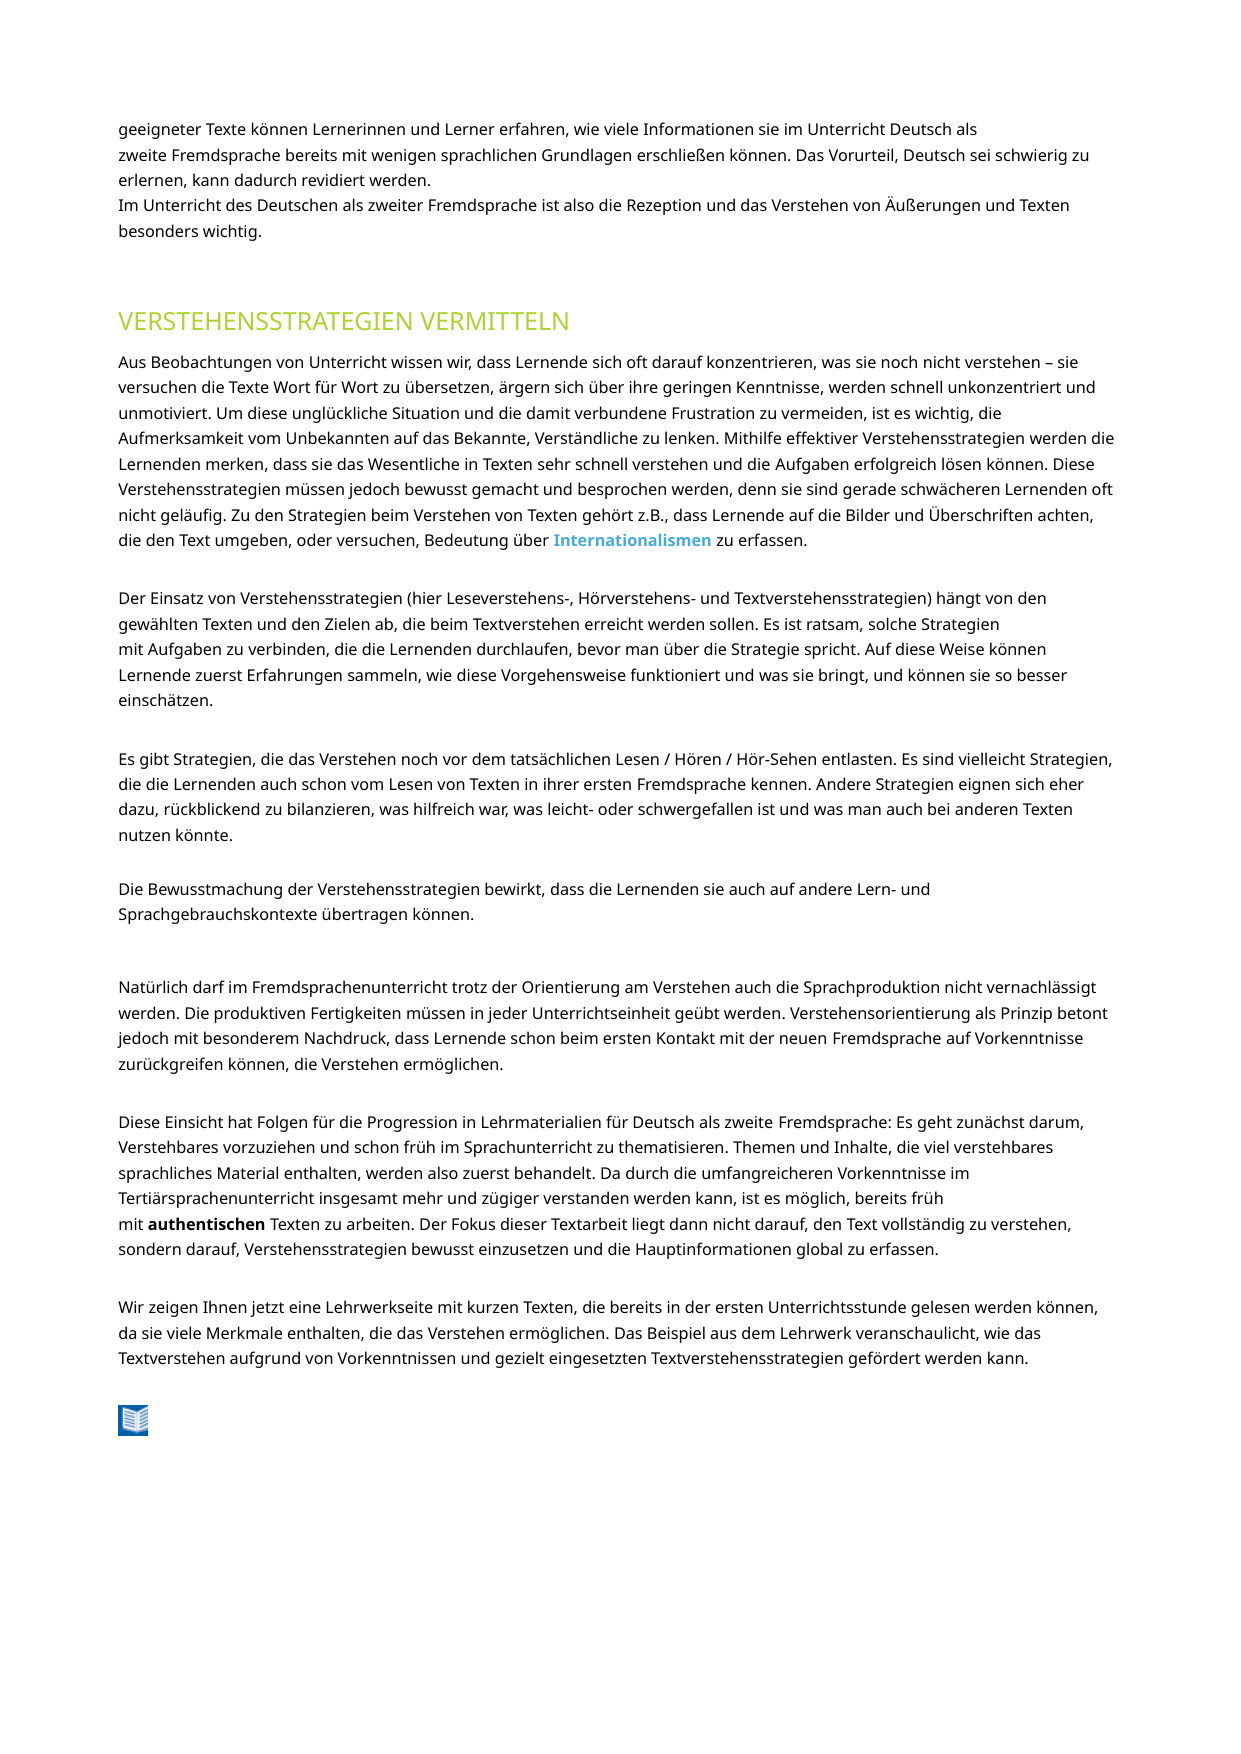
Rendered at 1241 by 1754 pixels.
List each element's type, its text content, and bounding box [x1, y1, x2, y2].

text Diese Einsicht hat Folgen für die Progression in Lehrmaterialien für Deutsch als zweite Fremdsprache: Es geht zunächst darum, Verstehbares vorzuziehen und schon früh im Sprachunterricht zu thematisieren. Themen und Inhalte, die viel verstehbares sprachliches Material enthalten, werden also zuerst behandelt. Da durch die umfangreicheren Vorkenntnisse im Tertiärsprachenunterricht insgesamt mehr und zügiger verstanden werden kann, ist es möglich, bereits früh mit authentischen Texten zu arbeiten. Der Fokus dieser Textarbeit liegt dann nicht darauf, den Text vollständig zu verstehen, sondern darauf, Verstehensstrategien bewusst einzusetzen und die Hauptinformationen global zu erfassen. [118, 1111, 1122, 1260]
text geeigneter Texte können Lernerinnen und Lerner erfahren, wie viele Informationen sie im Unterricht Deutsch als zweite Fremdsprache bereits mit wenigen sprachlichen Grundlagen erschließen können. Das Vorurteil, Deutsch sei schwierig zu erlernen, kann dadurch revidiert werden. [118, 118, 1122, 191]
text Natürlich darf im Fremdsprachenunterricht trotz der Orientierung am Verstehen auch die Sprachproduktion nicht vernachlässigt werden. Die produktiven Fertigkeiten müssen in jeder Unterrichtseinheit geübt werden. Verstehensorientierung als Prinzip betont jedoch mit besonderem Nachdruck, dass Lernende schon beim ersten Kontakt mit der neuen Fremdsprache auf Vorkenntnisse zurückgreifen können, die Verstehen ermöglichen. [118, 976, 1122, 1075]
text Im Unterricht des Deutschen als zweiter Fremdsprache ist also die Rezeption und das Verstehen von Äußerungen und Texten besonders wichtig. [118, 194, 1122, 242]
text Aus Beobachtungen von Unterricht wissen wir, dass Lernende sich oft darauf konzentrieren, was sie noch nicht verstehen – sie versuchen die Texte Wort für Wort zu übersetzen, ärgern sich über ihre geringen Kenntnisse, werden schnell unkonzentriert und unmotiviert. Um diese unglückliche Situation und die damit verbundene Frustration zu vermeiden, ist es wichtig, die Aufmerksamkeit vom Unbekannten auf das Bekannte, Verständliche zu lenken. Mithilfe effektiver Verstehensstrategien werden die Lernenden merken, dass sie das Wesentliche in Texten sehr schnell verstehen und die Aufgaben erfolgreich lösen können. Diese Verstehensstrategien müssen jedoch bewusst gemacht und besprochen werden, denn sie sind gerade schwächeren Lernenden oft nicht geläufig. Zu den Strategien beim Verstehen von Texten gehört z.B., dass Lernende auf die Bilder und Überschriften achten, die den Text umgeben, oder versuchen, Bedeutung über Internationalismen zu erfassen. [118, 351, 1122, 551]
text Die Bewusstmachung der Verstehensstrategien bewirkt, dass die Lernenden sie auch auf andere Lern- und Sprachgebrauchskontexte übertragen können. [118, 878, 1122, 926]
text Es gibt Strategien, die das Verstehen noch vor dem tatsächlichen Lesen / Hören / Hör-Sehen entlasten. Es sind vielleicht Strategien, die die Lernenden auch schon vom Lesen von Texten in ihrer ersten Fremdsprache kennen. Andere Strategien eignen sich eher dazu, rückblickend zu bilanzieren, was hilfreich war, was leicht- oder schwergefallen ist und was man auch bei anderen Texten nutzen könnte. [118, 747, 1122, 846]
text Wir zeigen Ihnen jetzt eine Lehrwerkseite mit kurzen Texten, die bereits in der ersten Unterrichtsstunde gelesen werden können, da sie viele Merkmale enthalten, die das Verstehen ermöglichen. Das Beispiel aus dem Lehrwerk veranschaulicht, wie das Textverstehen aufgrund von Vorkenntnissen und gezielt eingesetzten Textverstehensstrategien gefördert werden kann. [118, 1297, 1122, 1369]
text Der Einsatz von Verstehensstrategien (hier Leseverstehens-, Hörverstehens- und Textverstehensstrategien) hängt von den gewählten Texten und den Zielen ab, die beim Textverstehen erreicht werden sollen. Es ist ratsam, solche Strategien mit Aufgaben zu verbinden, die die Lernenden durchlaufen, bevor man über die Strategie spricht. Auf diese Weise können Lernende zuerst Erfahrungen sammeln, wie diese Vorgehensweise funktioniert und was sie bringt, und können sie so besser einschätzen. [118, 587, 1122, 711]
picture [118, 1405, 149, 1436]
subtitle VERSTEHENSSTRATEGIEN VERMITTELN [118, 303, 1122, 337]
